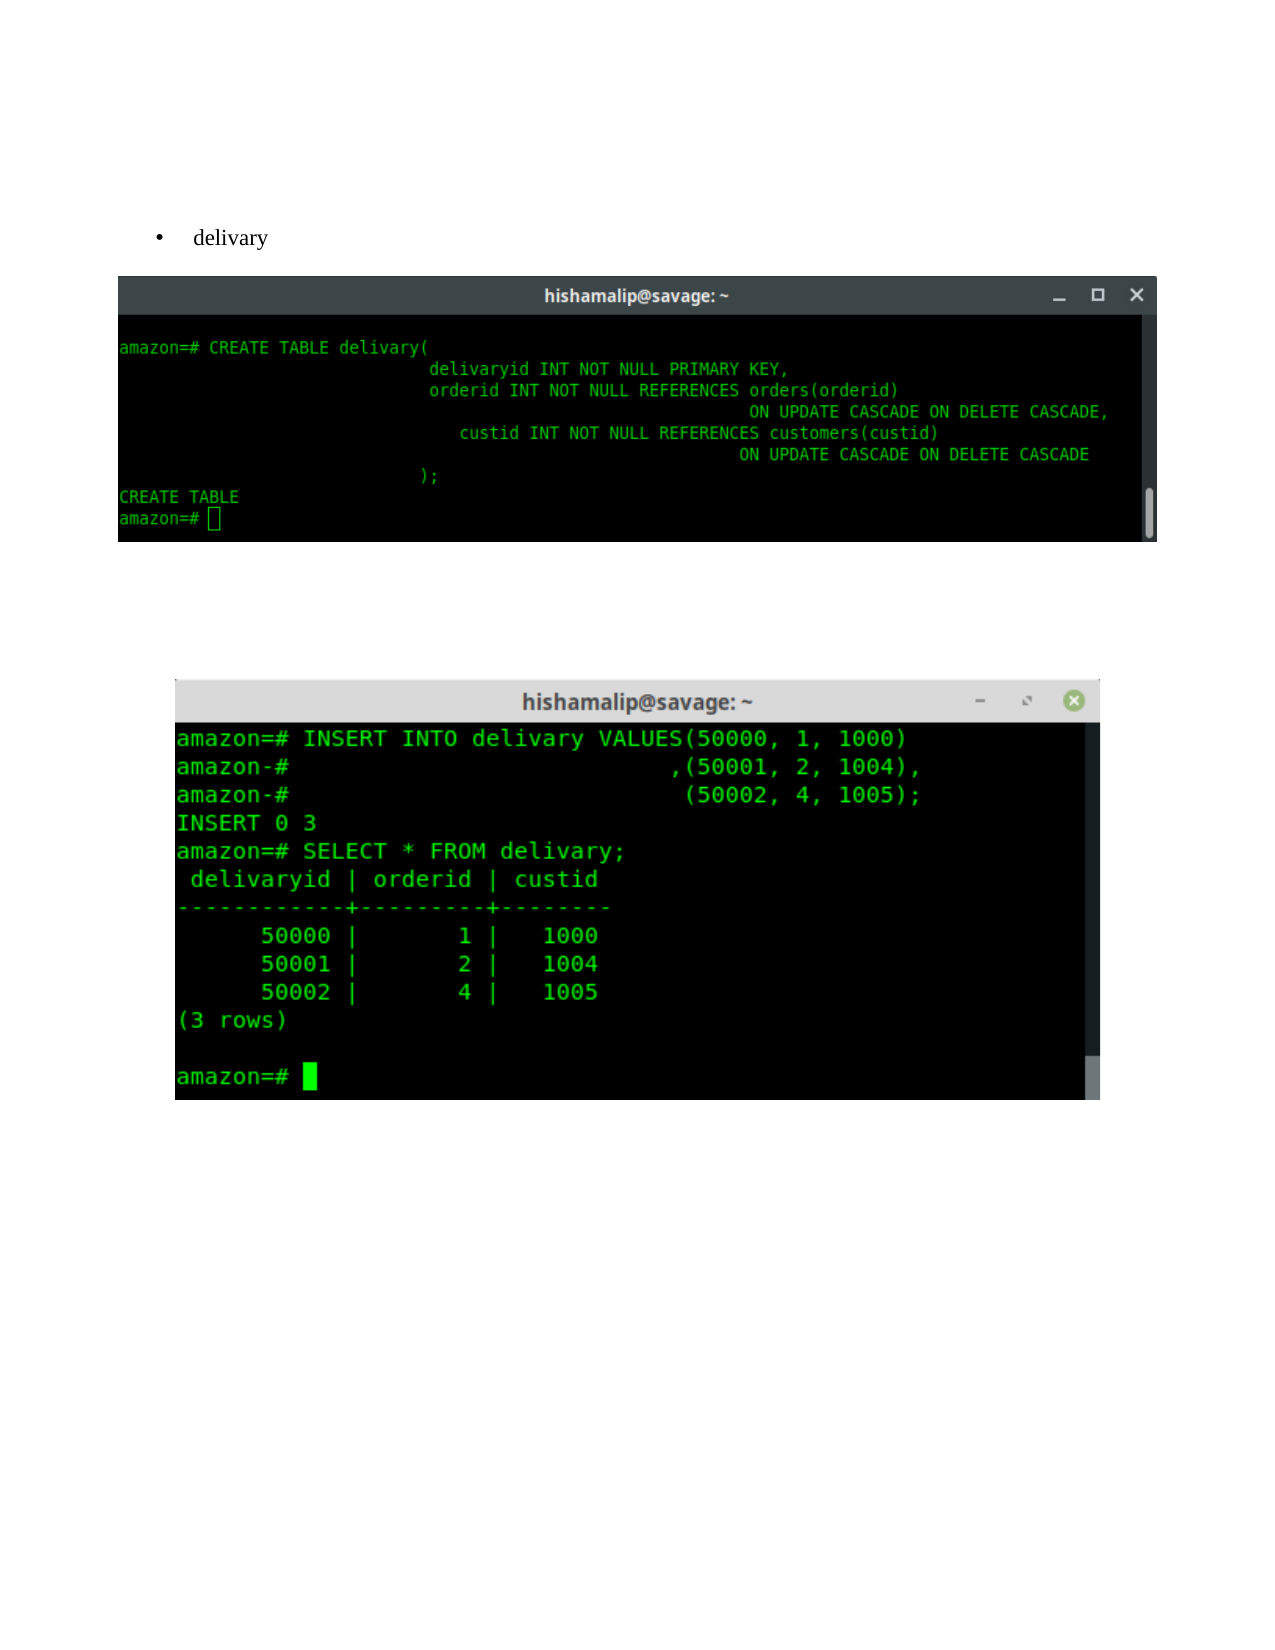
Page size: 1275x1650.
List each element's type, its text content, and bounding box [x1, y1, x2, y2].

list delivary [156, 223, 1157, 250]
picture [118, 276, 1157, 542]
picture [175, 679, 1100, 1100]
